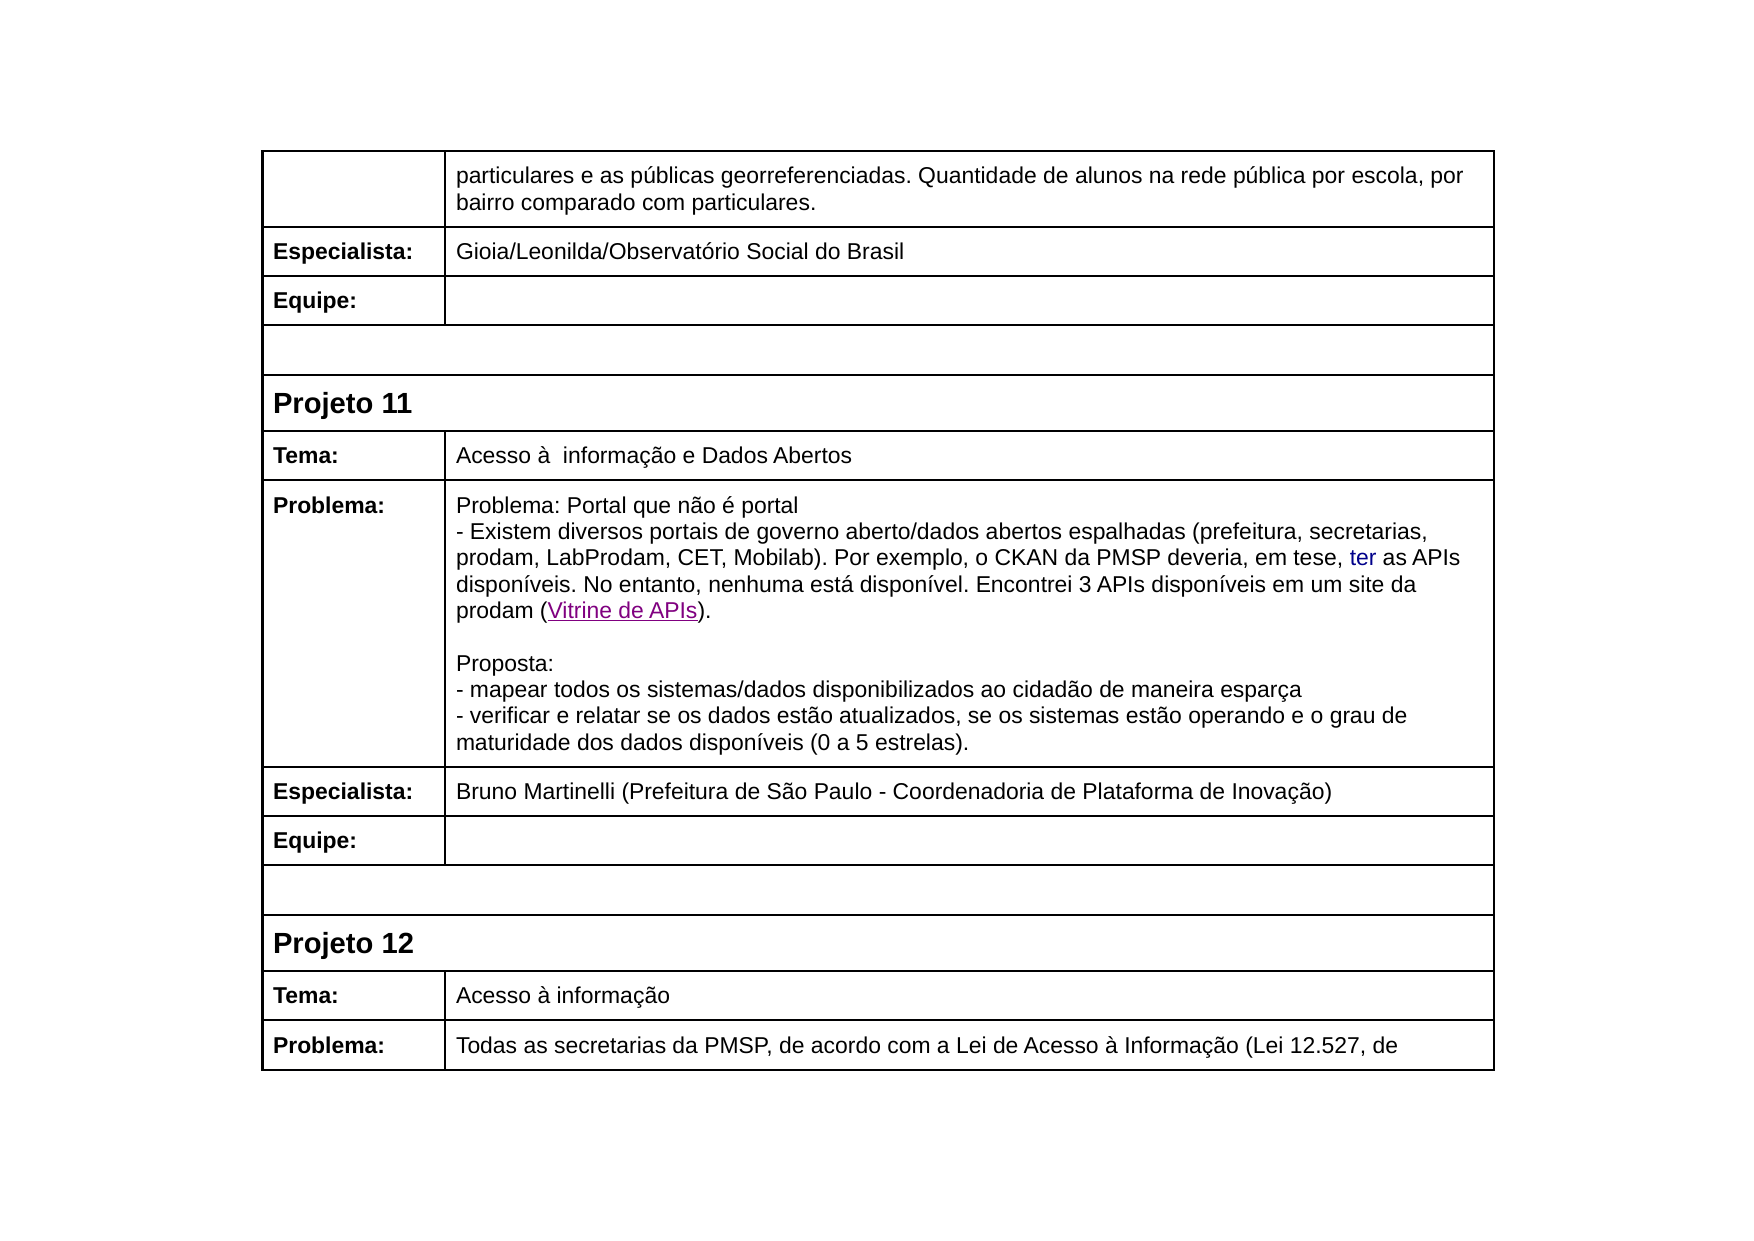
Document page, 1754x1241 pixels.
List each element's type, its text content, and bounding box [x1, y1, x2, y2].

table_cell [446, 817, 1493, 864]
table_cell Equipe: [264, 817, 444, 864]
table_cell Problema: [264, 481, 444, 766]
table_cell Especialista: [264, 768, 444, 815]
table_cell Especialista: [264, 228, 444, 275]
table_cell Acesso à informação e Dados Abertos [446, 432, 1493, 479]
table_cell [264, 326, 1493, 373]
table_cell Acesso à informação [446, 972, 1493, 1019]
table_cell Tema: [264, 432, 444, 479]
table_cell Problema: Portal que não é portal - Existem diversos portais de governo aberto/dados abertos espalhadas (prefeitura, secretarias, prodam, LabProdam, CET, Mobilab). Por exemplo, o CKAN da PMSP deveria, em tese, ter as APIs disponíveis. No entanto, nenhuma está disponível. Encontrei 3 APIs disponíveis em um site da prodam (Vitrine de APIs). Proposta: - mapear todos os sistemas/dados disponibilizados ao cidadão de maneira esparça - verificar e relatar se os dados estão atualizados, se os sistemas estão operando e o grau de maturidade dos dados disponíveis (0 a 5 estrelas). [446, 481, 1493, 766]
table_cell Projeto 11 [264, 376, 1493, 430]
table_cell [264, 866, 1493, 913]
table_cell Todas as secretarias da PMSP, de acordo com a Lei de Acesso à Informação (Lei 12.527, de [446, 1021, 1493, 1068]
table_cell particulares e as públicas georreferenciadas. Quantidade de alunos na rede pública por escola, por bairro comparado com particulares. [446, 152, 1493, 226]
table_cell Bruno Martinelli (Prefeitura de São Paulo - Coordenadoria de Plataforma de Inovação) [446, 768, 1493, 815]
table_cell [446, 277, 1493, 324]
table_cell [264, 152, 444, 226]
table_cell Projeto 12 [264, 916, 1493, 970]
table_cell Problema: [264, 1021, 444, 1068]
table_cell Gioia/Leonilda/Observatório Social do Brasil [446, 228, 1493, 275]
table_cell Equipe: [264, 277, 444, 324]
table_cell Tema: [264, 972, 444, 1019]
